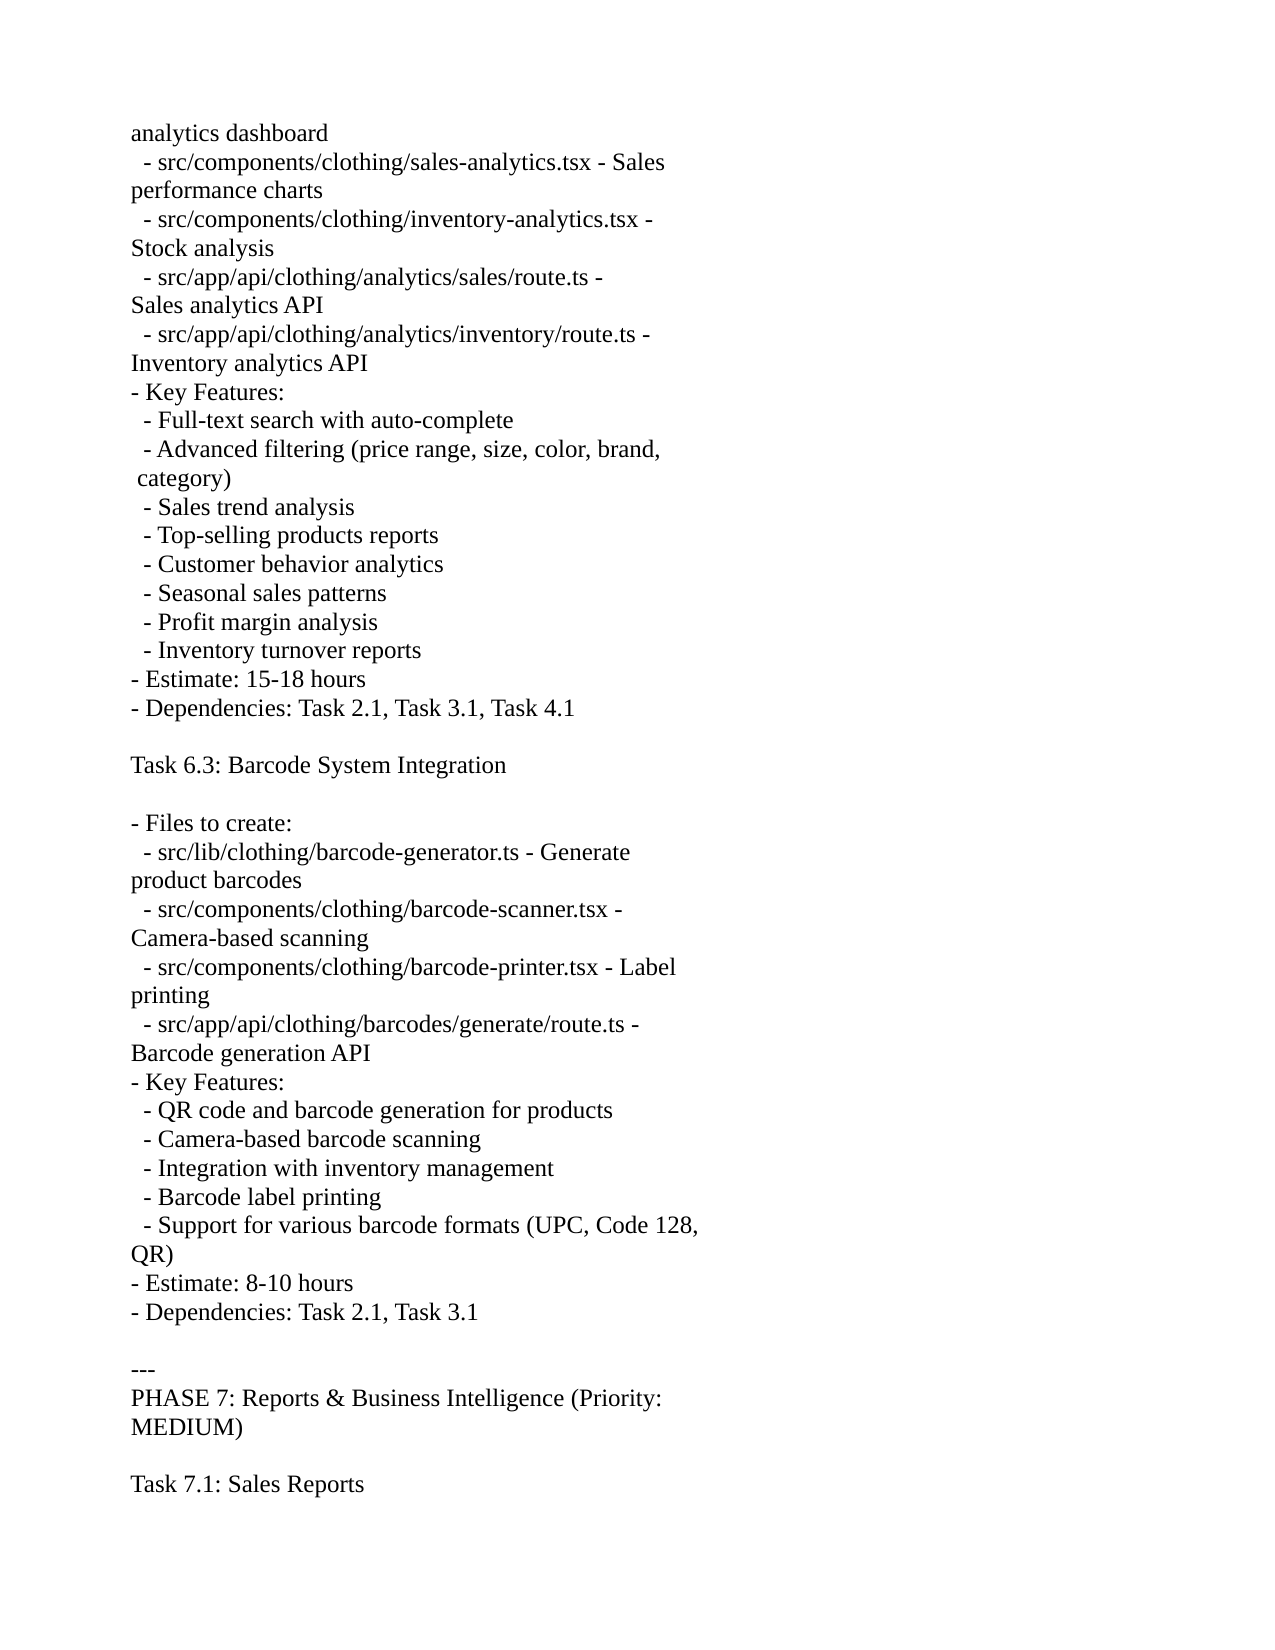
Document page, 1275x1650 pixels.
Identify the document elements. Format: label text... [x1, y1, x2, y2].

text - Estimate: 8-10 hours [118, 1268, 1157, 1297]
text - src/app/api/clothing/analytics/sales/route.ts - [118, 262, 1157, 291]
text - Profit margin analysis [118, 607, 1157, 636]
text - src/app/api/clothing/analytics/inventory/route.ts - [118, 319, 1157, 348]
text Stock analysis [118, 233, 1157, 262]
text QR) [118, 1239, 1157, 1268]
text analytics dashboard [118, 118, 1157, 147]
text - Key Features: [118, 377, 1157, 406]
text PHASE 7: Reports & Business Intelligence (Priority: [118, 1383, 1157, 1412]
text - Camera-based barcode scanning [118, 1124, 1157, 1153]
text MEDIUM) [118, 1412, 1157, 1441]
text - src/components/clothing/inventory-analytics.tsx - [118, 204, 1157, 233]
text - Inventory turnover reports [118, 636, 1157, 664]
text - src/components/clothing/barcode-printer.tsx - Label [118, 952, 1157, 981]
text - Dependencies: Task 2.1, Task 3.1, Task 4.1 [118, 693, 1157, 722]
text - src/components/clothing/barcode-scanner.tsx - [118, 894, 1157, 923]
text Camera-based scanning [118, 923, 1157, 952]
text - Key Features: [118, 1067, 1157, 1096]
text - QR code and barcode generation for products [118, 1096, 1157, 1124]
text - Barcode label printing [118, 1182, 1157, 1211]
text category) [118, 463, 1157, 492]
text Sales analytics API [118, 291, 1157, 319]
text - Support for various barcode formats (UPC, Code 128, [118, 1211, 1157, 1239]
text - Dependencies: Task 2.1, Task 3.1 [118, 1297, 1157, 1326]
text - Files to create: [118, 808, 1157, 837]
text - Sales trend analysis [118, 492, 1157, 521]
text - src/app/api/clothing/barcodes/generate/route.ts - [118, 1009, 1157, 1038]
text - src/lib/clothing/barcode-generator.ts - Generate [118, 837, 1157, 866]
text - src/components/clothing/sales-analytics.tsx - Sales [118, 147, 1157, 176]
text product barcodes [118, 866, 1157, 894]
text - Integration with inventory management [118, 1153, 1157, 1182]
text Barcode generation API [118, 1038, 1157, 1067]
text - Top-selling products reports [118, 521, 1157, 549]
text Inventory analytics API [118, 348, 1157, 377]
text - Full-text search with auto-complete [118, 406, 1157, 434]
text performance charts [118, 176, 1157, 204]
text Task 6.3: Barcode System Integration [118, 751, 1157, 779]
text - Customer behavior analytics [118, 549, 1157, 578]
text - Advanced filtering (price range, size, color, brand, [118, 434, 1157, 463]
text - Estimate: 15-18 hours [118, 664, 1157, 693]
text printing [118, 981, 1157, 1009]
text Task 7.1: Sales Reports [118, 1469, 1157, 1498]
text - Seasonal sales patterns [118, 578, 1157, 607]
text --- [118, 1354, 1157, 1383]
